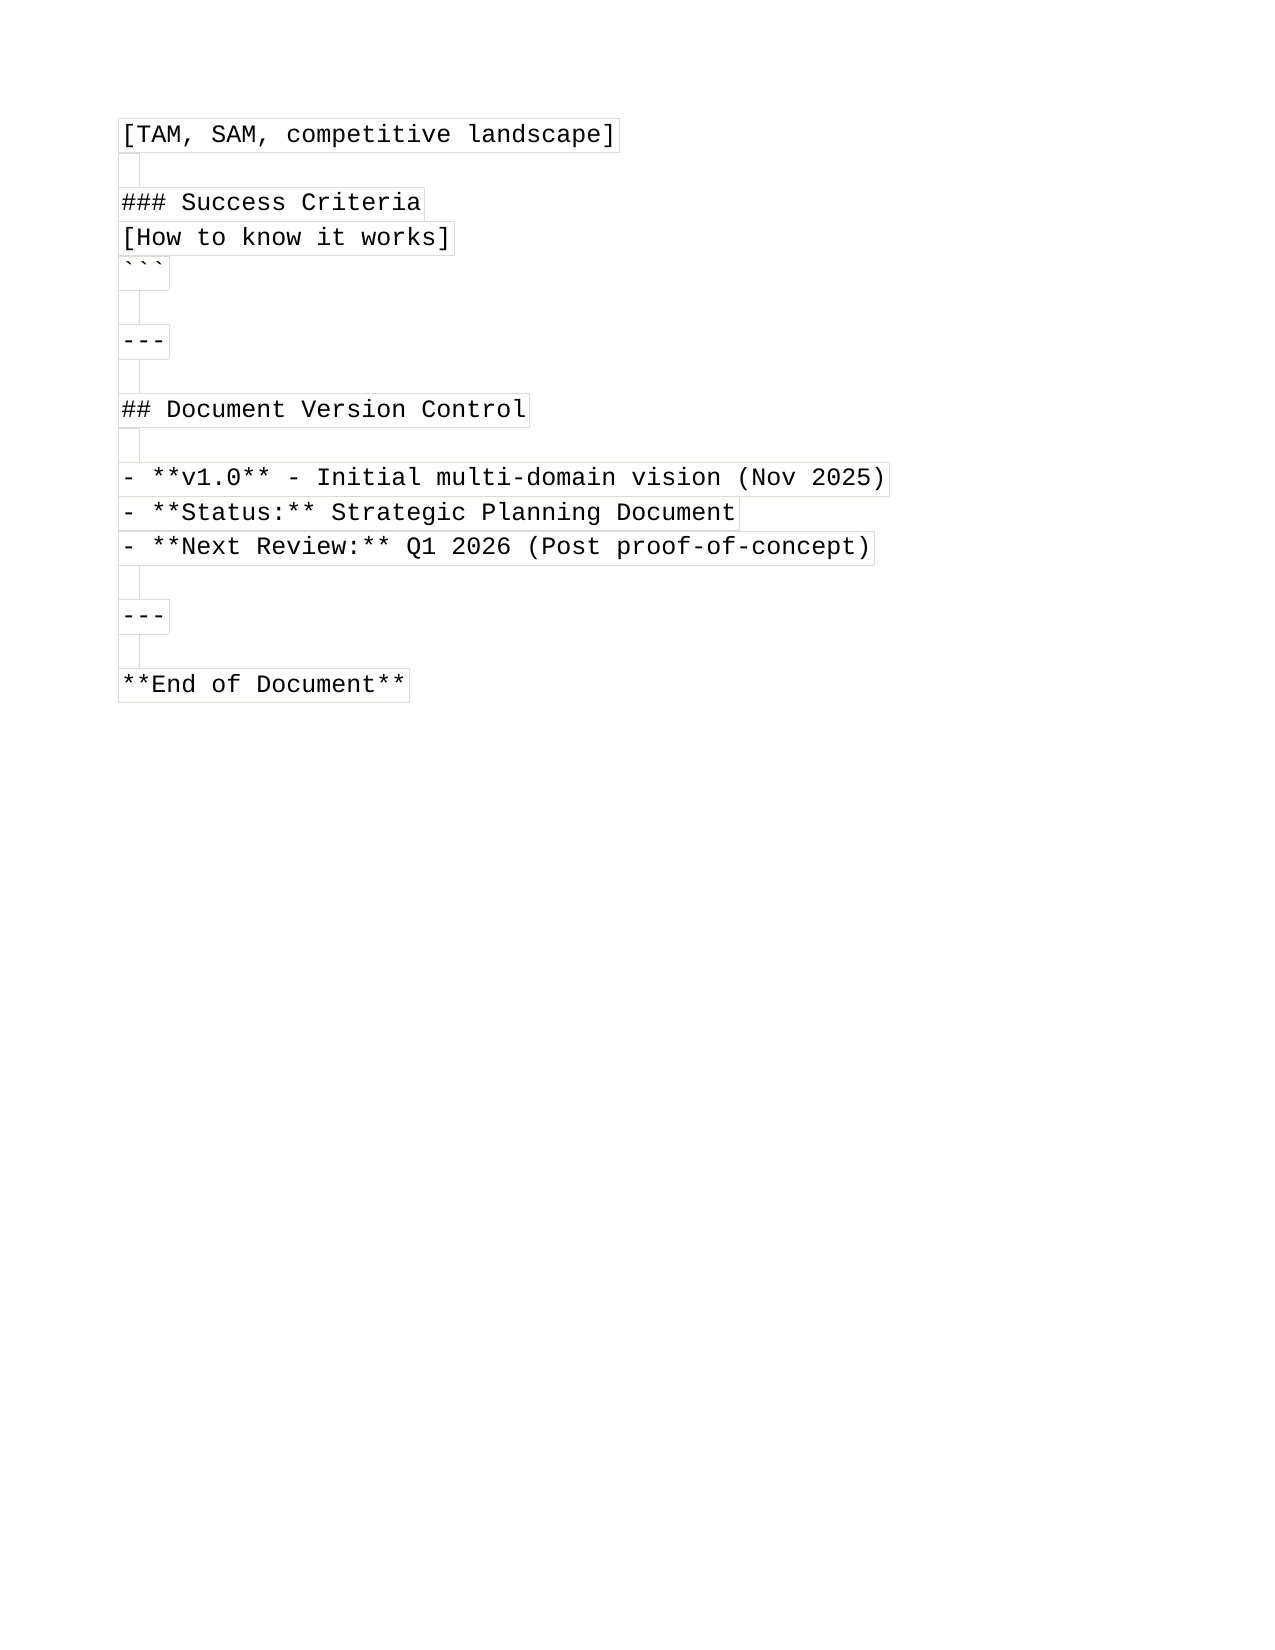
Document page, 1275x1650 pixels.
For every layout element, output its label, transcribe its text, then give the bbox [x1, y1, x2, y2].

text ``` [119, 257, 169, 290]
text [740, 496, 1157, 531]
text ### Success Criteria [119, 188, 424, 221]
text [425, 187, 1157, 221]
text [How to know it works] [119, 222, 454, 255]
text [620, 118, 1157, 152]
text [TAM, SAM, competitive landscape] [119, 119, 619, 152]
text [530, 393, 1157, 427]
text --- [119, 600, 169, 634]
text --- [170, 599, 1157, 634]
text [890, 462, 1157, 496]
text [170, 256, 1157, 290]
text - **Status:** Strategic Planning Document [119, 497, 739, 530]
text - **Next Review:** Q1 2026 (Post proof-of-concept) [119, 532, 874, 565]
text [455, 221, 1157, 256]
text [875, 531, 1157, 565]
text - **v1.0** - Initial multi-domain vision (Nov 2025) [119, 463, 889, 496]
text **End of Document** [119, 669, 409, 702]
text [410, 668, 1157, 702]
text --- [119, 325, 169, 359]
text --- [170, 324, 1157, 359]
text ## Document Version Control [119, 394, 529, 427]
